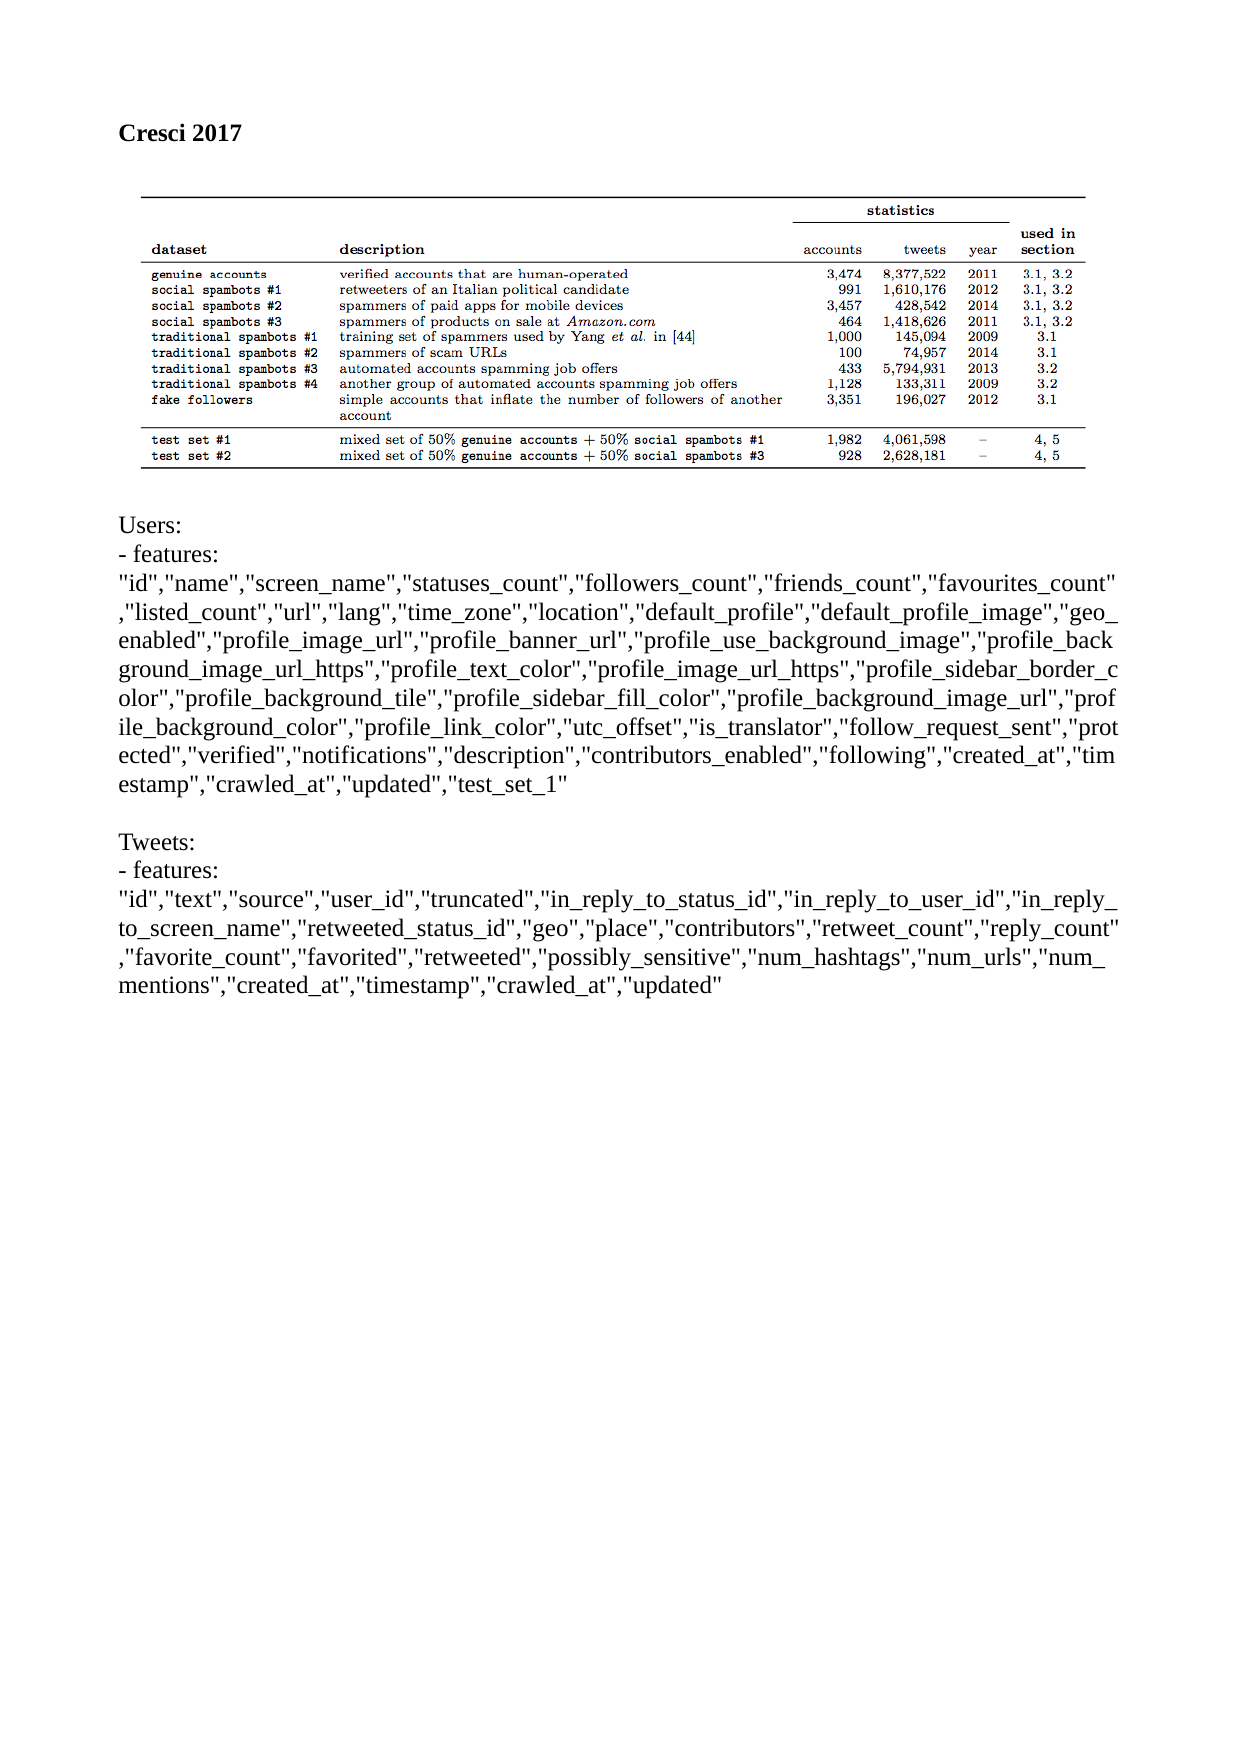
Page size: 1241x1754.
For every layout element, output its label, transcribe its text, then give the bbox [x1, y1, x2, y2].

text - features: "id","name","screen_name","statuses_count","followers_count","friends_count","favourites_count","listed_count","url","lang","time_zone","location","default_profile","default_profile_image","geo_enabled","profile_image_url","profile_banner_url","profile_use_background_image","profile_background_image_url_https","profile_text_color","profile_image_url_https","profile_sidebar_border_color","profile_background_tile","profile_sidebar_fill_color","profile_background_image_url","profile_background_color","profile_link_color","utc_offset","is_translator","follow_request_sent","protected","verified","notifications","description","contributors_enabled","following","created_at","timestamp","crawled_at","updated","test_set_1" [118, 539, 1122, 798]
text Users: [118, 511, 1122, 539]
text "id","text","source","user_id","truncated","in_reply_to_status_id","in_reply_to_user_id","in_reply_to_screen_name","retweeted_status_id","geo","place","contributors","retweet_count","reply_count","favorite_count","favorited","retweeted","possibly_sensitive","num_hashtags","num_urls","num_mentions","created_at","timestamp","crawled_at","updated" [118, 884, 1122, 999]
picture [118, 175, 1123, 482]
text Tweets: [118, 827, 1122, 856]
text - features: [118, 856, 1122, 884]
text Cresci 2017 [118, 118, 1122, 147]
